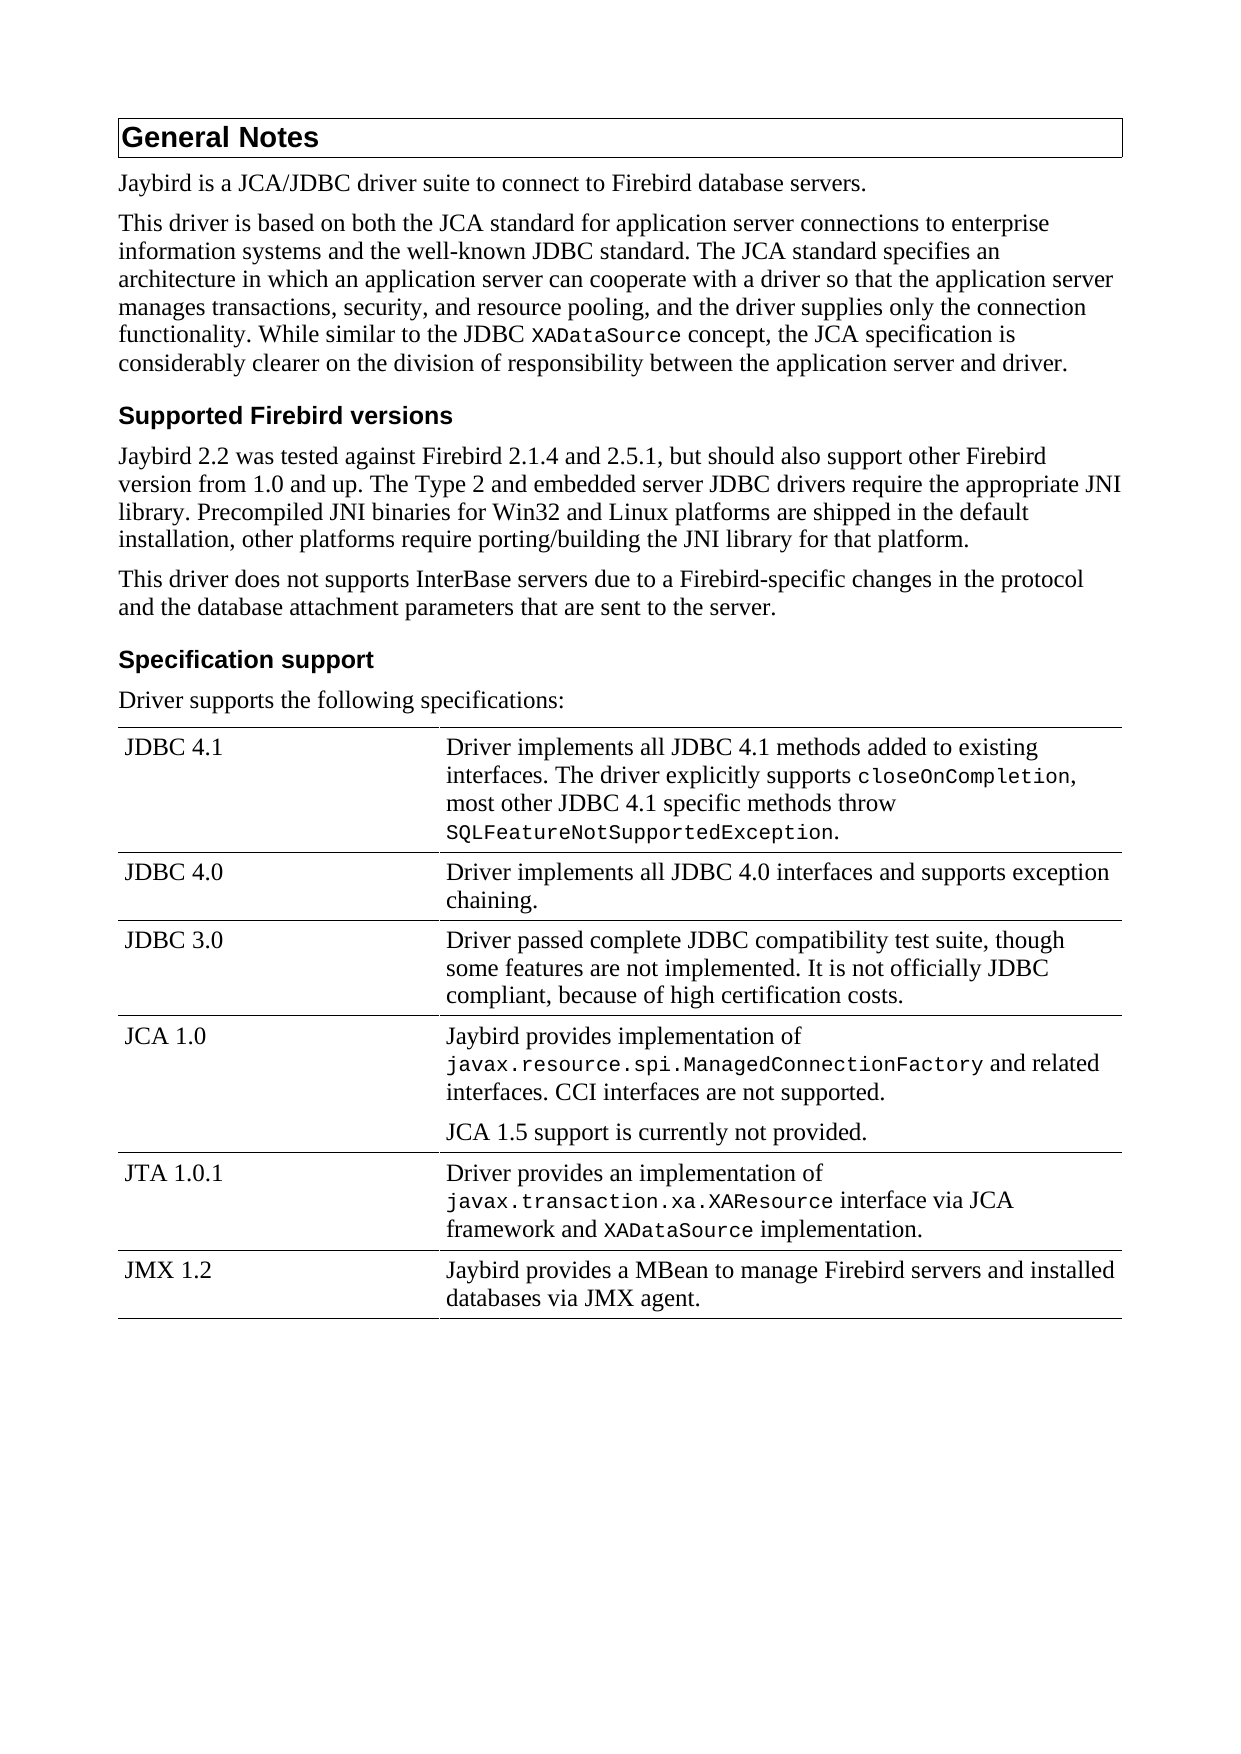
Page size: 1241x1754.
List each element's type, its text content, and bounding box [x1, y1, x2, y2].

subtitle Supported Firebird versions [118, 402, 1122, 430]
table_cell JDBC 4.0 [118, 853, 439, 920]
text This driver does not supports InterBase servers due to a Firebird-specific changes in the protocol and the database attachment parameters that are sent to the server. [118, 566, 1122, 621]
table_header Driver implements all JDBC 4.1 methods added to existing interfaces. The driver explicitly supports closeOnCompletion, most other JDBC 4.1 specific methods throw SQLFeatureNotSupportedException. [440, 728, 1122, 852]
table_cell Jaybird provides implementation of javax.resource.spi.ManagedConnectionFactory and related interfaces. CCI interfaces are not supported. JCA 1.5 support is currently not provided. [440, 1016, 1122, 1152]
table_cell Driver implements all JDBC 4.0 interfaces and supports exception chaining. [440, 853, 1122, 920]
table_cell JMX 1.2 [118, 1251, 439, 1318]
table_cell Jaybird provides a MBean to manage Firebird servers and installed databases via JMX agent. [440, 1251, 1122, 1318]
table_cell Driver passed complete JDBC compatibility test suite, though some features are not implemented. It is not officially JDBC compliant, because of high certification costs. [440, 921, 1122, 1015]
text Driver supports the following specifications: [118, 686, 1122, 714]
table_header JDBC 4.1 [118, 728, 439, 852]
text Jaybird is a JCA/JDBC driver suite to connect to Firebird database servers. [118, 169, 1122, 197]
text Jaybird 2.2 was tested against Firebird 2.1.4 and 2.5.1, but should also support other Firebird version from 1.0 and up. The Type 2 and embedded server JDBC drivers require the appropriate JNI library. Precompiled JNI binaries for Win32 and Linux platforms are shipped in the default installation, other platforms require porting/building the JNI library for that platform. [118, 442, 1122, 553]
subtitle General Notes [119, 119, 1122, 157]
table_cell JTA 1.0.1 [118, 1153, 439, 1250]
table_cell JCA 1.0 [118, 1016, 439, 1152]
subtitle Specification support [118, 646, 1122, 674]
text This driver is based on both the JCA standard for application server connections to enterprise information systems and the well-known JDBC standard. The JCA standard specifies an architecture in which an application server can cooperate with a driver so that the application server manages transactions, security, and resource pooling, and the driver supplies only the connection functionality. While similar to the JDBC XADataSource concept, the JCA specification is considerably clearer on the division of responsibility between the application server and driver. [118, 209, 1122, 377]
table_cell Driver provides an implementation of javax.transaction.xa.XAResource interface via JCA framework and XADataSource implementation. [440, 1153, 1122, 1250]
table_cell JDBC 3.0 [118, 921, 439, 1015]
